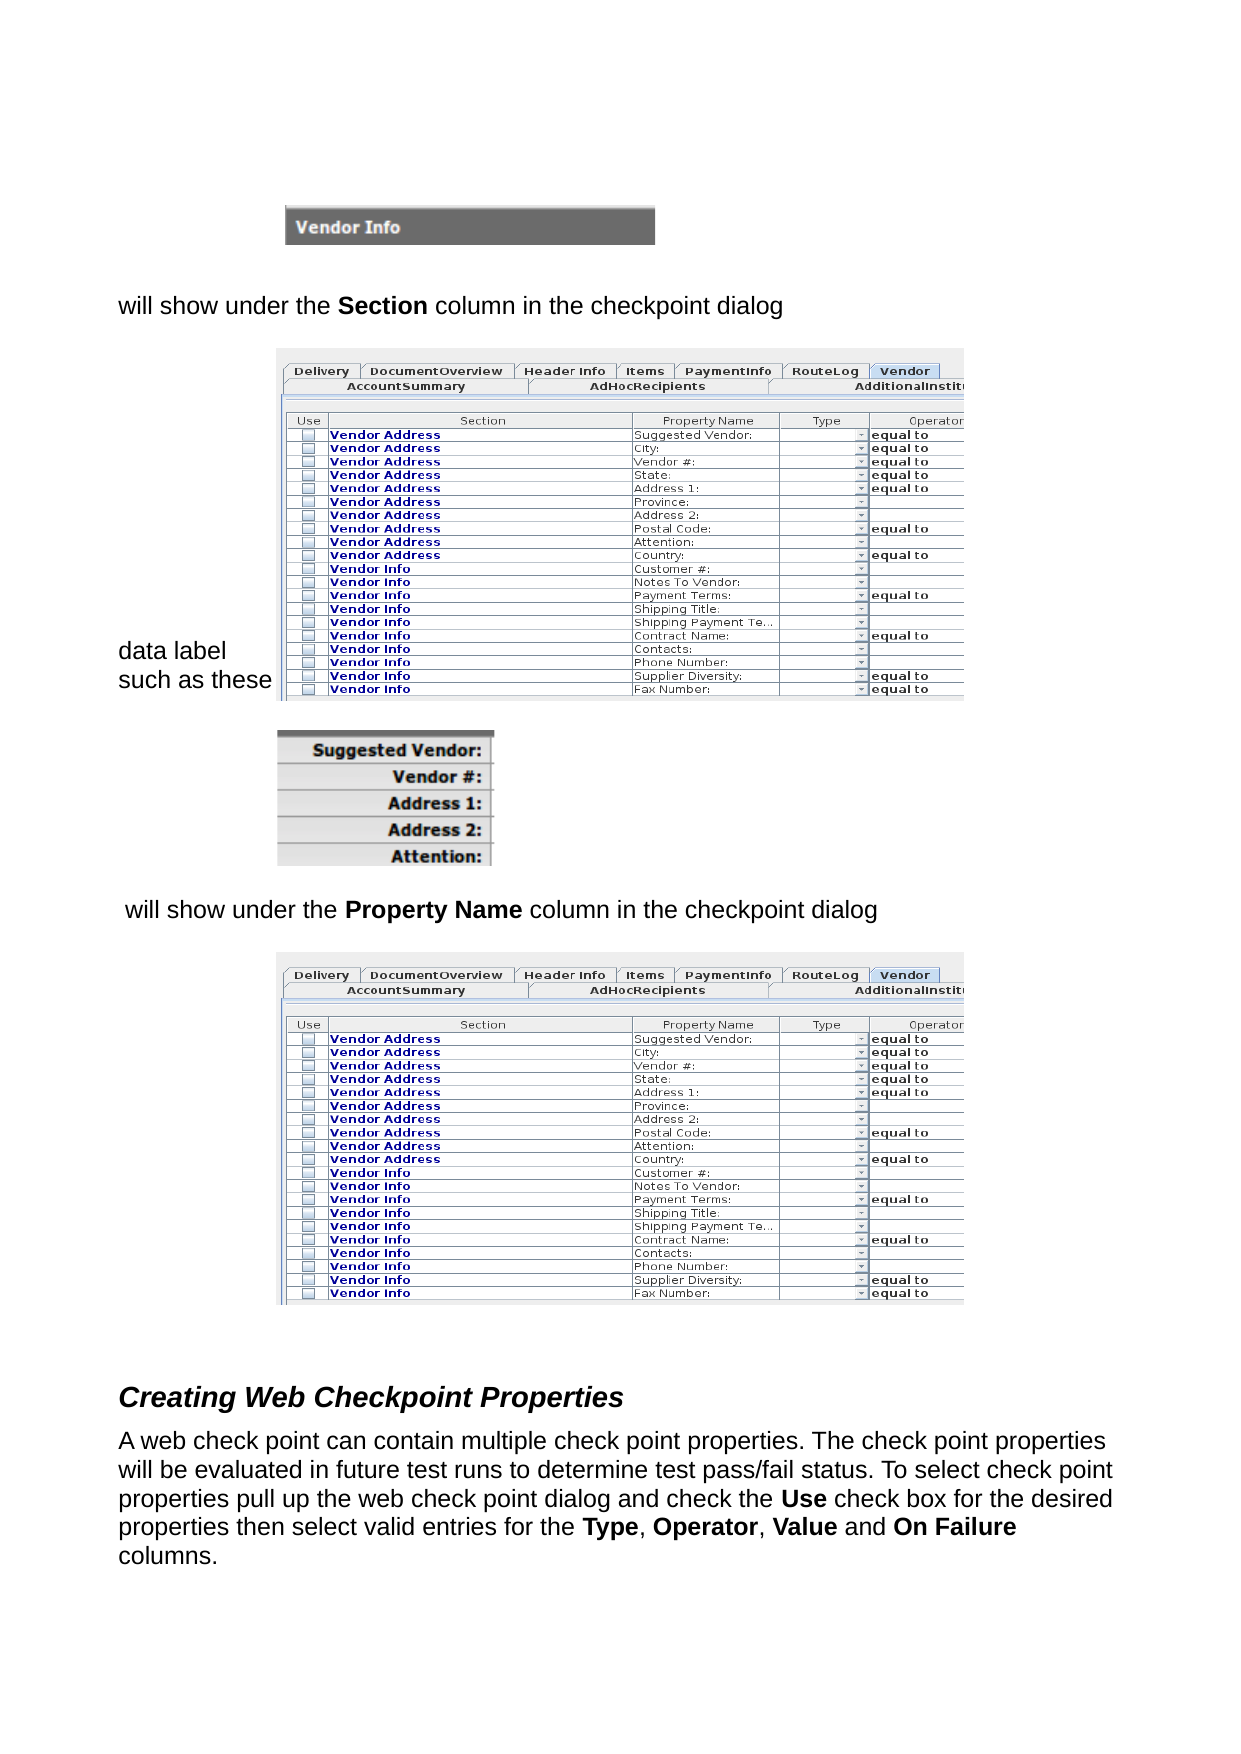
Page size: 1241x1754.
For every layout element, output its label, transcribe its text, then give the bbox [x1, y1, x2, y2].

picture [277, 730, 495, 866]
text data label such as these [118, 636, 276, 694]
picture [276, 952, 964, 1305]
text will show under the Section column in the checkpoint dialog [118, 291, 1122, 320]
picture [285, 205, 656, 245]
subtitle Creating Web Checkpoint Properties [118, 1380, 1122, 1414]
text [964, 636, 1122, 694]
picture [276, 348, 964, 701]
text A web check point can contain multiple check point properties. The check point properties will be evaluated in future test runs to determine test pass/fail status. To select check point properties pull up the web check point dialog and check the Use check box for the desired properties then select valid entries for the Type, Operator, Value and On Failure columns. [118, 1426, 1122, 1570]
text will show under the Property Name column in the checkpoint dialog [118, 895, 1122, 924]
